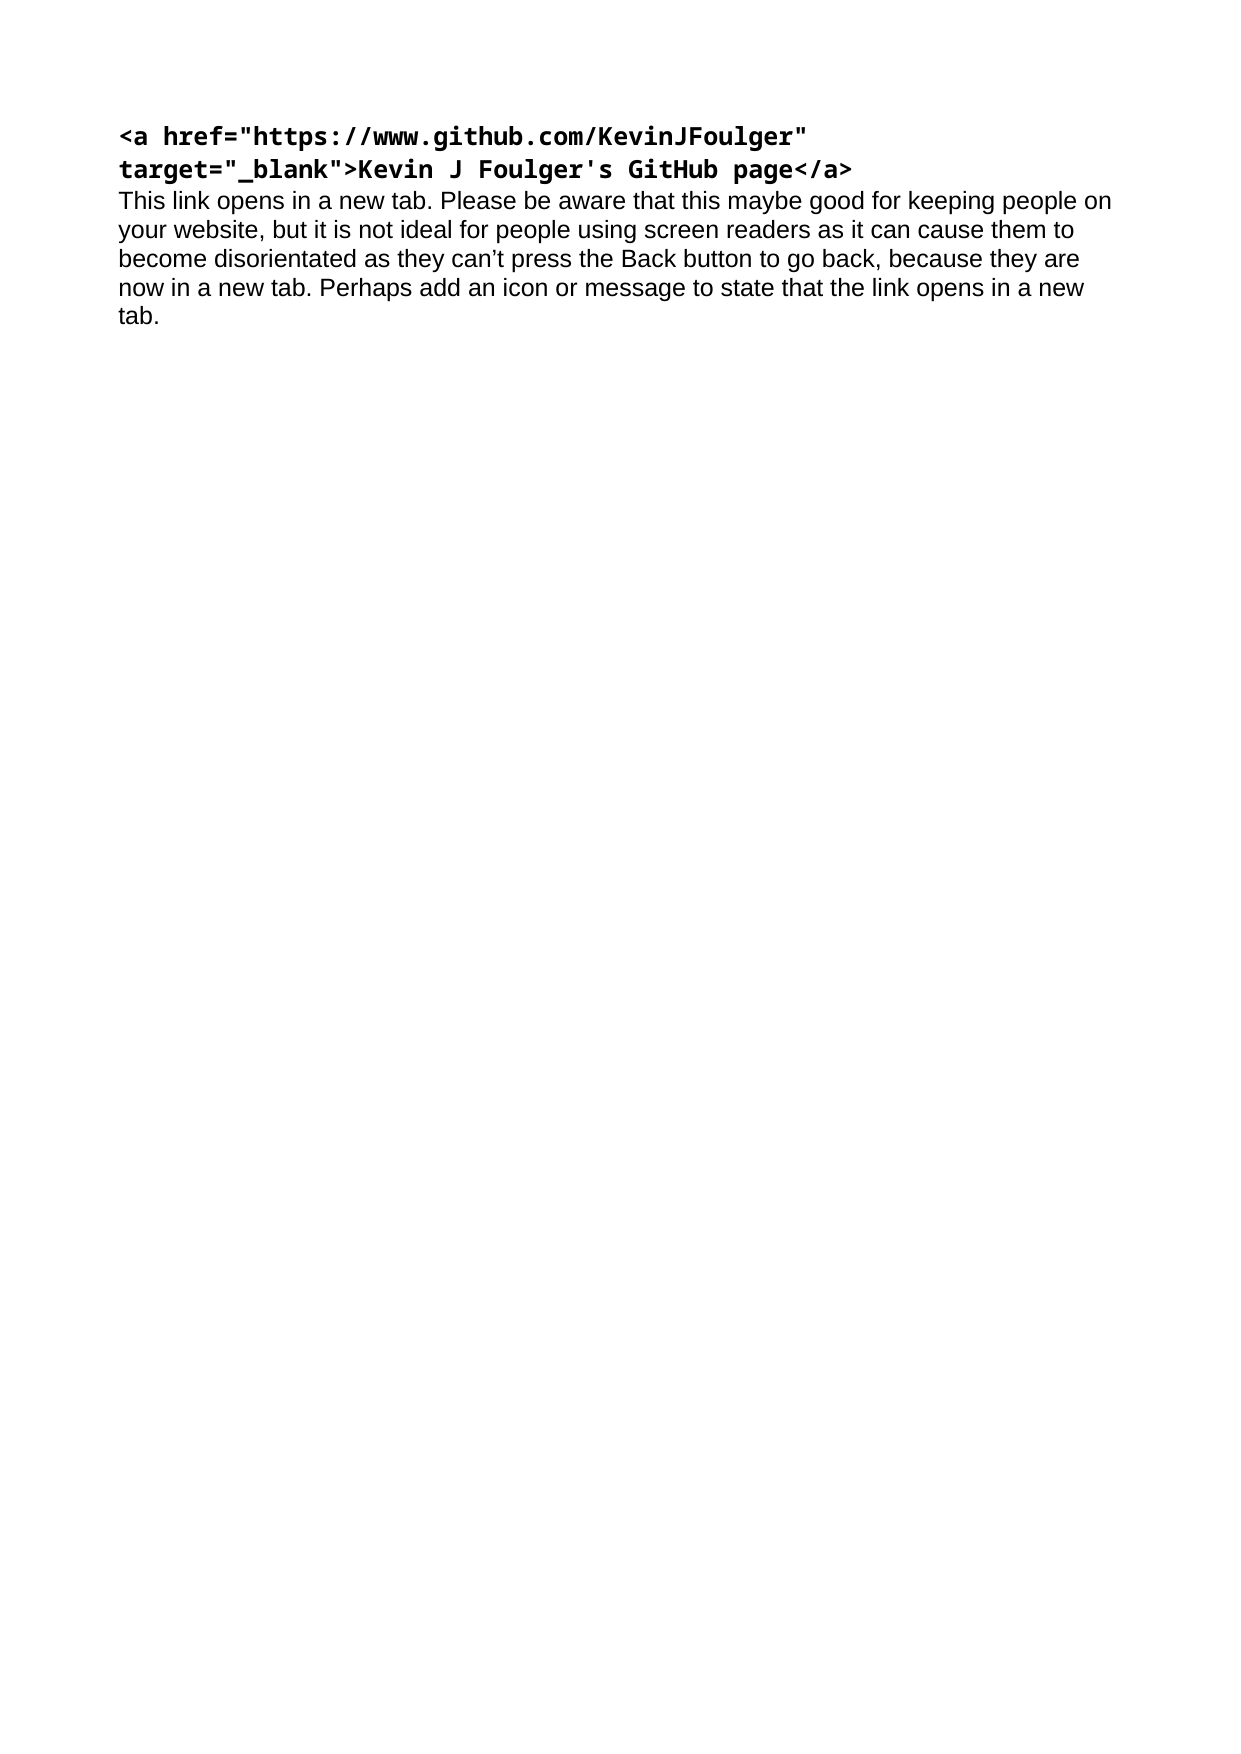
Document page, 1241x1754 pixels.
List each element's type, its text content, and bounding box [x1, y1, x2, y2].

text <a href="https://www.github.com/KevinJFoulger" target="_blank">Kevin J Foulger's GitHub page</a> [118, 118, 1122, 186]
text This link opens in a new tab. Please be aware that this maybe good for keeping people on your website, but it is not ideal for people using screen readers as it can cause them to become disorientated as they can’t press the Back button to go back, because they are now in a new tab. Perhaps add an icon or message to state that the link opens in a new tab. [118, 186, 1122, 330]
